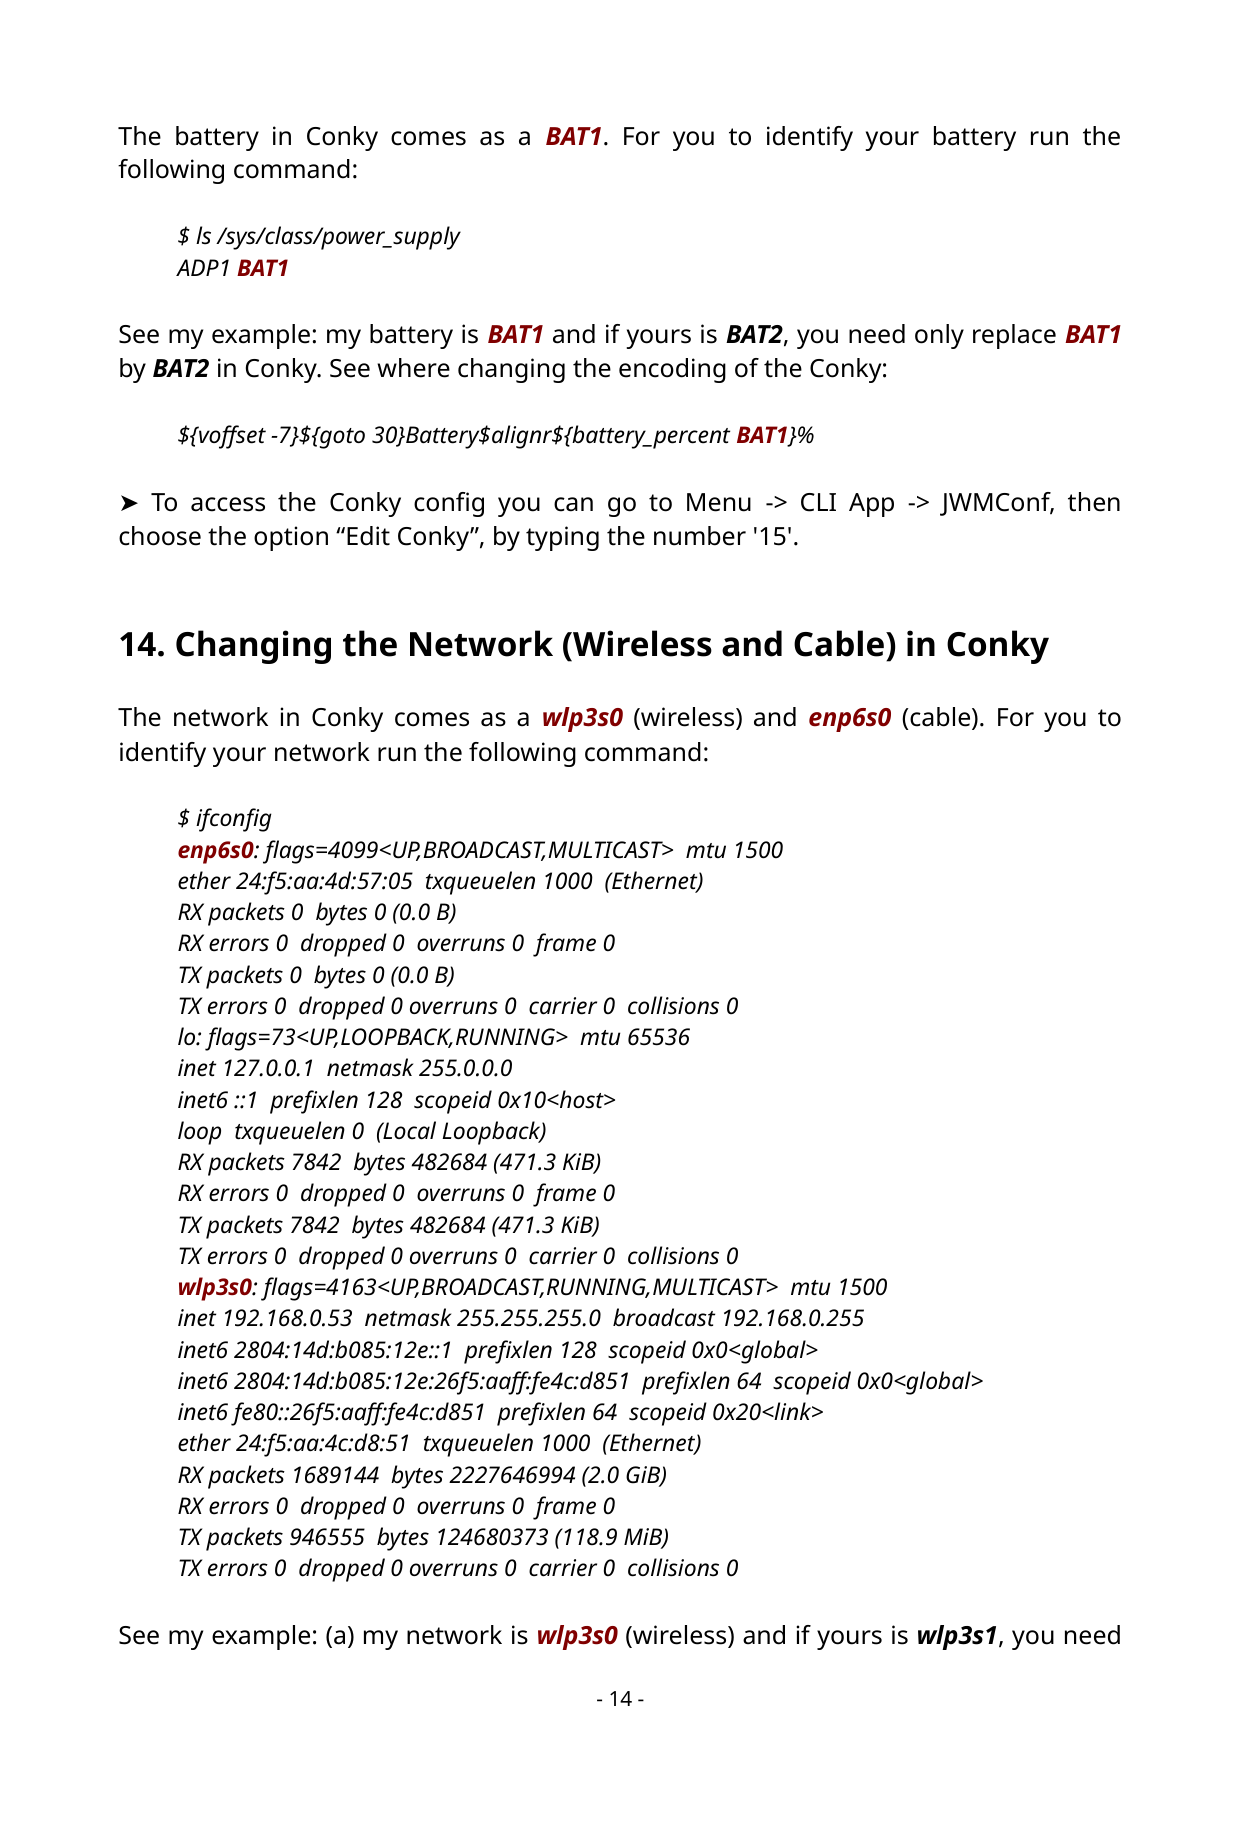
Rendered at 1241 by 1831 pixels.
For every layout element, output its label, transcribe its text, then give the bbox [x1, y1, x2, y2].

text RX errors 0 dropped 0 overruns 0 frame 0 [177, 1177, 1122, 1208]
text ether 24:f5:aa:4c:d8:51 txqueuelen 1000 (Ethernet) [177, 1427, 1122, 1458]
text inet6 fe80::26f5:aaff:fe4c:d851 prefixlen 64 scopeid 0x20<link> [177, 1396, 1122, 1427]
text TX errors 0 dropped 0 overruns 0 carrier 0 collisions 0 [177, 1240, 1122, 1271]
text RX packets 0 bytes 0 (0.0 B) [177, 896, 1122, 927]
subtitle 14. Changing the Network (Wireless and Cable) in Conky [118, 621, 1122, 666]
text RX errors 0 dropped 0 overruns 0 frame 0 [177, 1490, 1122, 1521]
text inet6 2804:14d:b085:12e::1 prefixlen 128 scopeid 0x0<global> [177, 1333, 1122, 1365]
text inet6 2804:14d:b085:12e:26f5:aaff:fe4c:d851 prefixlen 64 scopeid 0x0<global> [177, 1365, 1122, 1396]
text See my example: (a) my network is wlp3s0 (wireless) and if yours is wlp3s1, you need [118, 1583, 1122, 1652]
text loop txqueuelen 0 (Local Loopback) [177, 1115, 1122, 1146]
text ADP1 BAT1 [177, 252, 1122, 283]
text TX errors 0 dropped 0 overruns 0 carrier 0 collisions 0 [177, 990, 1122, 1021]
text inet6 ::1 prefixlen 128 scopeid 0x10<host> [177, 1083, 1122, 1115]
text inet 192.168.0.53 netmask 255.255.255.0 broadcast 192.168.0.255 [177, 1302, 1122, 1333]
text See my example: my battery is BAT1 and if yours is BAT2, you need only replace BAT1 by BAT2 in Conky. See where changing the encoding of the Conky: [118, 283, 1122, 385]
text RX packets 7842 bytes 482684 (471.3 KiB) [177, 1146, 1122, 1177]
text inet 127.0.0.1 netmask 255.0.0.0 [177, 1052, 1122, 1083]
text TX packets 946555 bytes 124680373 (118.9 MiB) [177, 1521, 1122, 1552]
text RX packets 1689144 bytes 2227646994 (2.0 GiB) [177, 1458, 1122, 1490]
text The battery in Conky comes as a BAT1. For you to identify your battery run the following command: [118, 118, 1122, 186]
text TX errors 0 dropped 0 overruns 0 carrier 0 collisions 0 [177, 1552, 1122, 1583]
text ➤ To access the Conky config you can go to Menu -> CLI App -> JWMConf, then choose the option “Edit Conky”, by typing the number '15'. [118, 484, 1122, 552]
text $ ls /sys/class/power_supply [177, 220, 1122, 252]
text lo: flags=73<UP,LOOPBACK,RUNNING> mtu 65536 [177, 1021, 1122, 1052]
text TX packets 0 bytes 0 (0.0 B) [177, 958, 1122, 990]
text The network in Conky comes as a wlp3s0 (wireless) and enp6s0 (cable). For you to identify your network run the following command: [118, 700, 1122, 768]
text ether 24:f5:aa:4d:57:05 txqueuelen 1000 (Ethernet) [177, 865, 1122, 896]
text wlp3s0: flags=4163<UP,BROADCAST,RUNNING,MULTICAST> mtu 1500 [177, 1271, 1122, 1302]
text $ ifconfig [177, 802, 1122, 833]
text enp6s0: flags=4099<UP,BROADCAST,MULTICAST> mtu 1500 [177, 833, 1122, 865]
text ${voffset -7}${goto 30}Battery$alignr${battery_percent BAT1}% [177, 419, 1122, 450]
text TX packets 7842 bytes 482684 (471.3 KiB) [177, 1208, 1122, 1240]
text RX errors 0 dropped 0 overruns 0 frame 0 [177, 927, 1122, 958]
